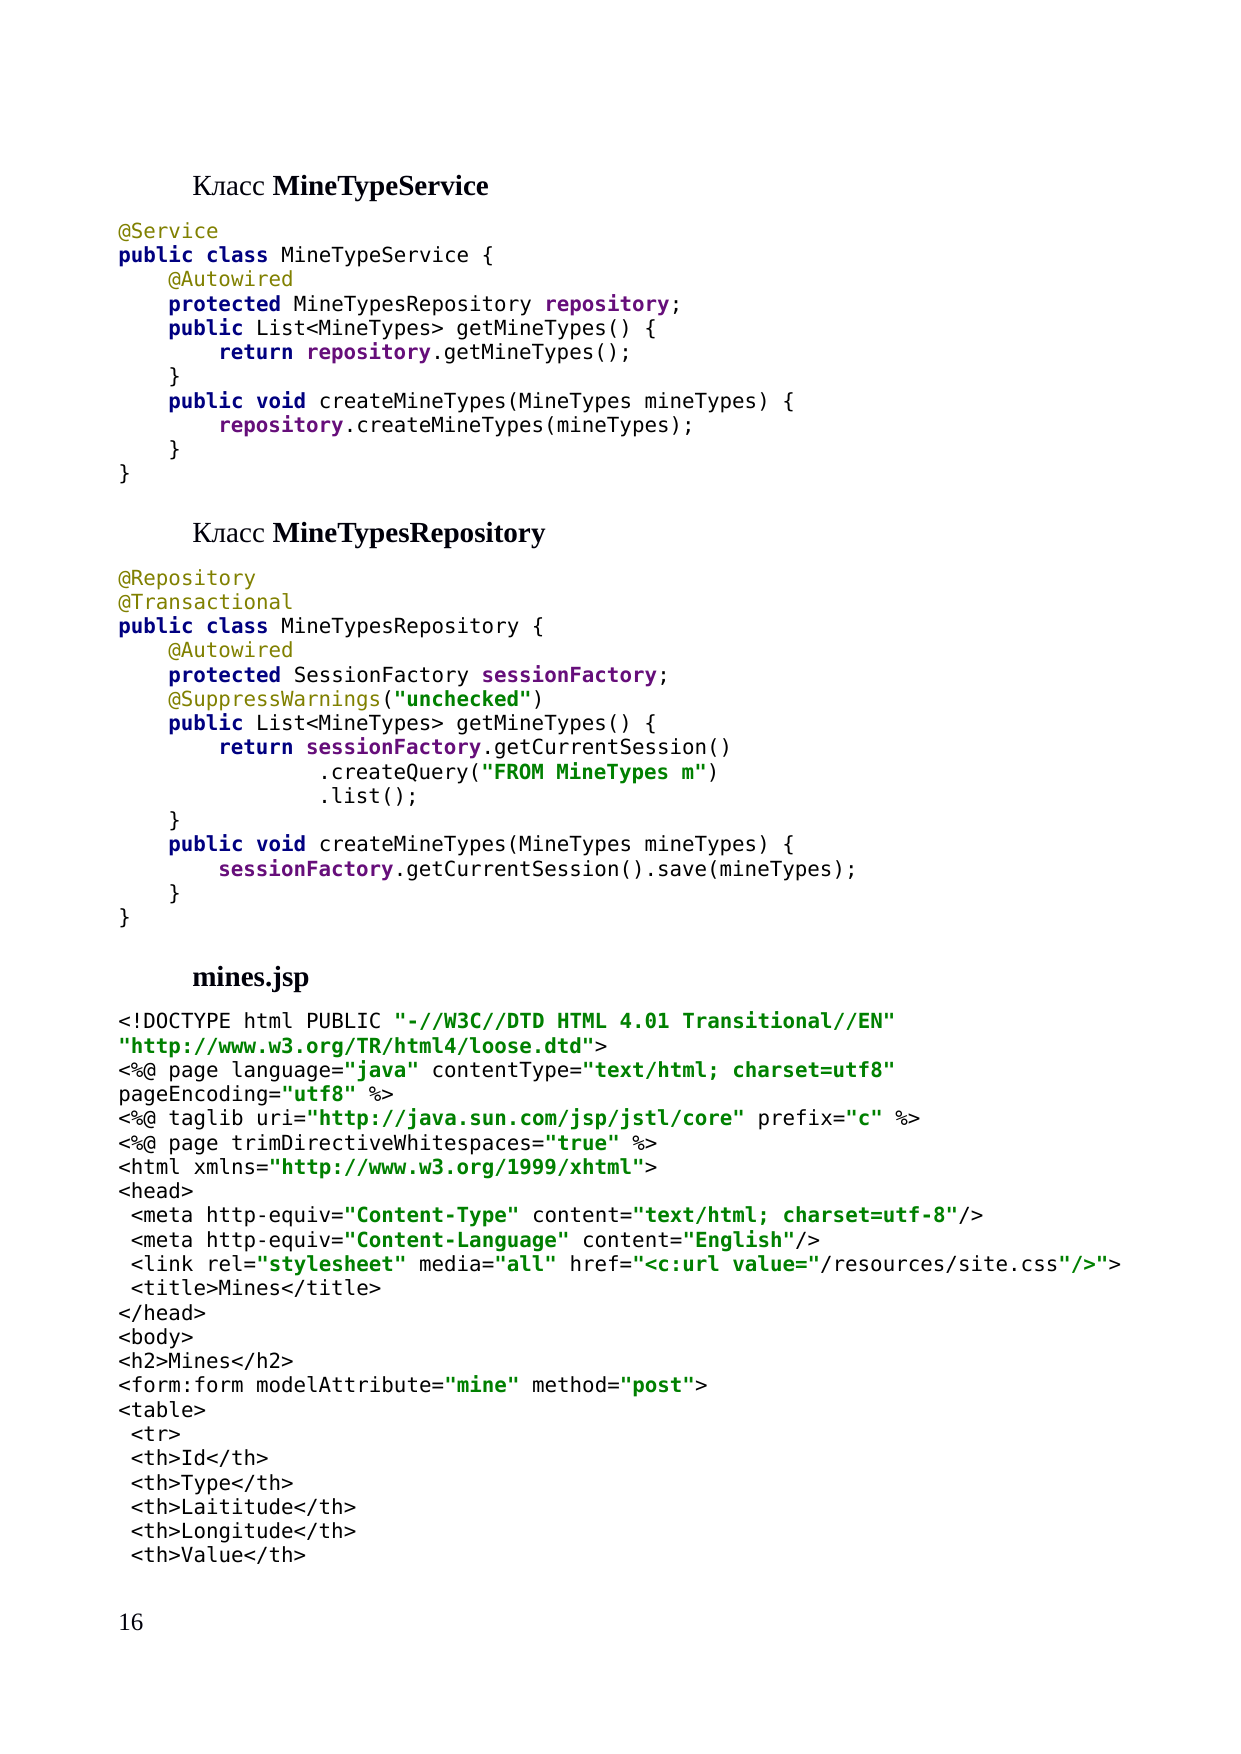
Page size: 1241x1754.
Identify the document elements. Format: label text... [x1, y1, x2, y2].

text <tr> [118, 1422, 1122, 1446]
text public List<MineTypes> getMineTypes() { [118, 316, 1122, 340]
text @Autowired [118, 267, 1122, 292]
text @SuppressWarnings("unchecked") [118, 687, 1122, 711]
text return repository.getMineTypes(); [118, 340, 1122, 364]
text } [118, 808, 1122, 832]
text } [118, 461, 1122, 486]
text Класс MineTypesRepository [118, 515, 1122, 549]
text public List<MineTypes> getMineTypes() { [118, 711, 1122, 735]
text @Autowired [118, 638, 1122, 663]
text Класс MineTypeService [118, 168, 1122, 202]
text <!DOCTYPE html PUBLIC "-//W3C//DTD HTML 4.01 Transitional//EN" "http://www.w3.org/TR/html4/loose.dtd"> [118, 1009, 1122, 1058]
text public class MineTypesRepository { [118, 614, 1122, 638]
text <%@ taglib uri="http://java.sun.com/jsp/jstl/core" prefix="c" %> [118, 1106, 1122, 1131]
text <form:form modelAttribute="mine" method="post"> [118, 1373, 1122, 1398]
text protected MineTypesRepository repository; [118, 292, 1122, 316]
text <head> [118, 1179, 1122, 1203]
text public class MineTypeService { [118, 243, 1122, 267]
text <%@ page trimDirectiveWhitespaces="true" %> [118, 1131, 1122, 1155]
text <th>Id</th> [118, 1446, 1122, 1471]
text } [118, 905, 1122, 929]
text <title>Mines</title> [118, 1276, 1122, 1301]
text <link rel="stylesheet" media="all" href="<c:url value="/resources/site.css"/>"> [118, 1252, 1122, 1276]
text @Repository [118, 566, 1122, 590]
text @Service [118, 219, 1122, 243]
text <html xmlns="http://www.w3.org/1999/xhtml"> [118, 1155, 1122, 1179]
text mines.jsp [118, 959, 1122, 993]
text <table> [118, 1398, 1122, 1422]
text @Transactional [118, 590, 1122, 614]
text } [118, 364, 1122, 389]
text <body> [118, 1325, 1122, 1349]
text sessionFactory.getCurrentSession().save(mineTypes); [118, 857, 1122, 881]
text } [118, 437, 1122, 461]
text <th>Longitude</th> [118, 1519, 1122, 1543]
text public void createMineTypes(MineTypes mineTypes) { [118, 389, 1122, 413]
text repository.createMineTypes(mineTypes); [118, 413, 1122, 437]
text <h2>Mines</h2> [118, 1349, 1122, 1373]
text <th>Laititude</th> [118, 1495, 1122, 1519]
text .createQuery("FROM MineTypes m") [118, 760, 1122, 784]
text protected SessionFactory sessionFactory; [118, 663, 1122, 687]
text <meta http-equiv="Content-Type" content="text/html; charset=utf-8"/> [118, 1203, 1122, 1228]
text <th>Type</th> [118, 1471, 1122, 1495]
text <%@ page language="java" contentType="text/html; charset=utf8" pageEncoding="utf8" %> [118, 1058, 1122, 1106]
text </head> [118, 1301, 1122, 1325]
text .list(); [118, 784, 1122, 808]
text public void createMineTypes(MineTypes mineTypes) { [118, 832, 1122, 857]
text return sessionFactory.getCurrentSession() [118, 735, 1122, 760]
text <meta http-equiv="Content-Language" content="English"/> [118, 1228, 1122, 1252]
text } [118, 881, 1122, 905]
text <th>Value</th> [118, 1543, 1122, 1568]
